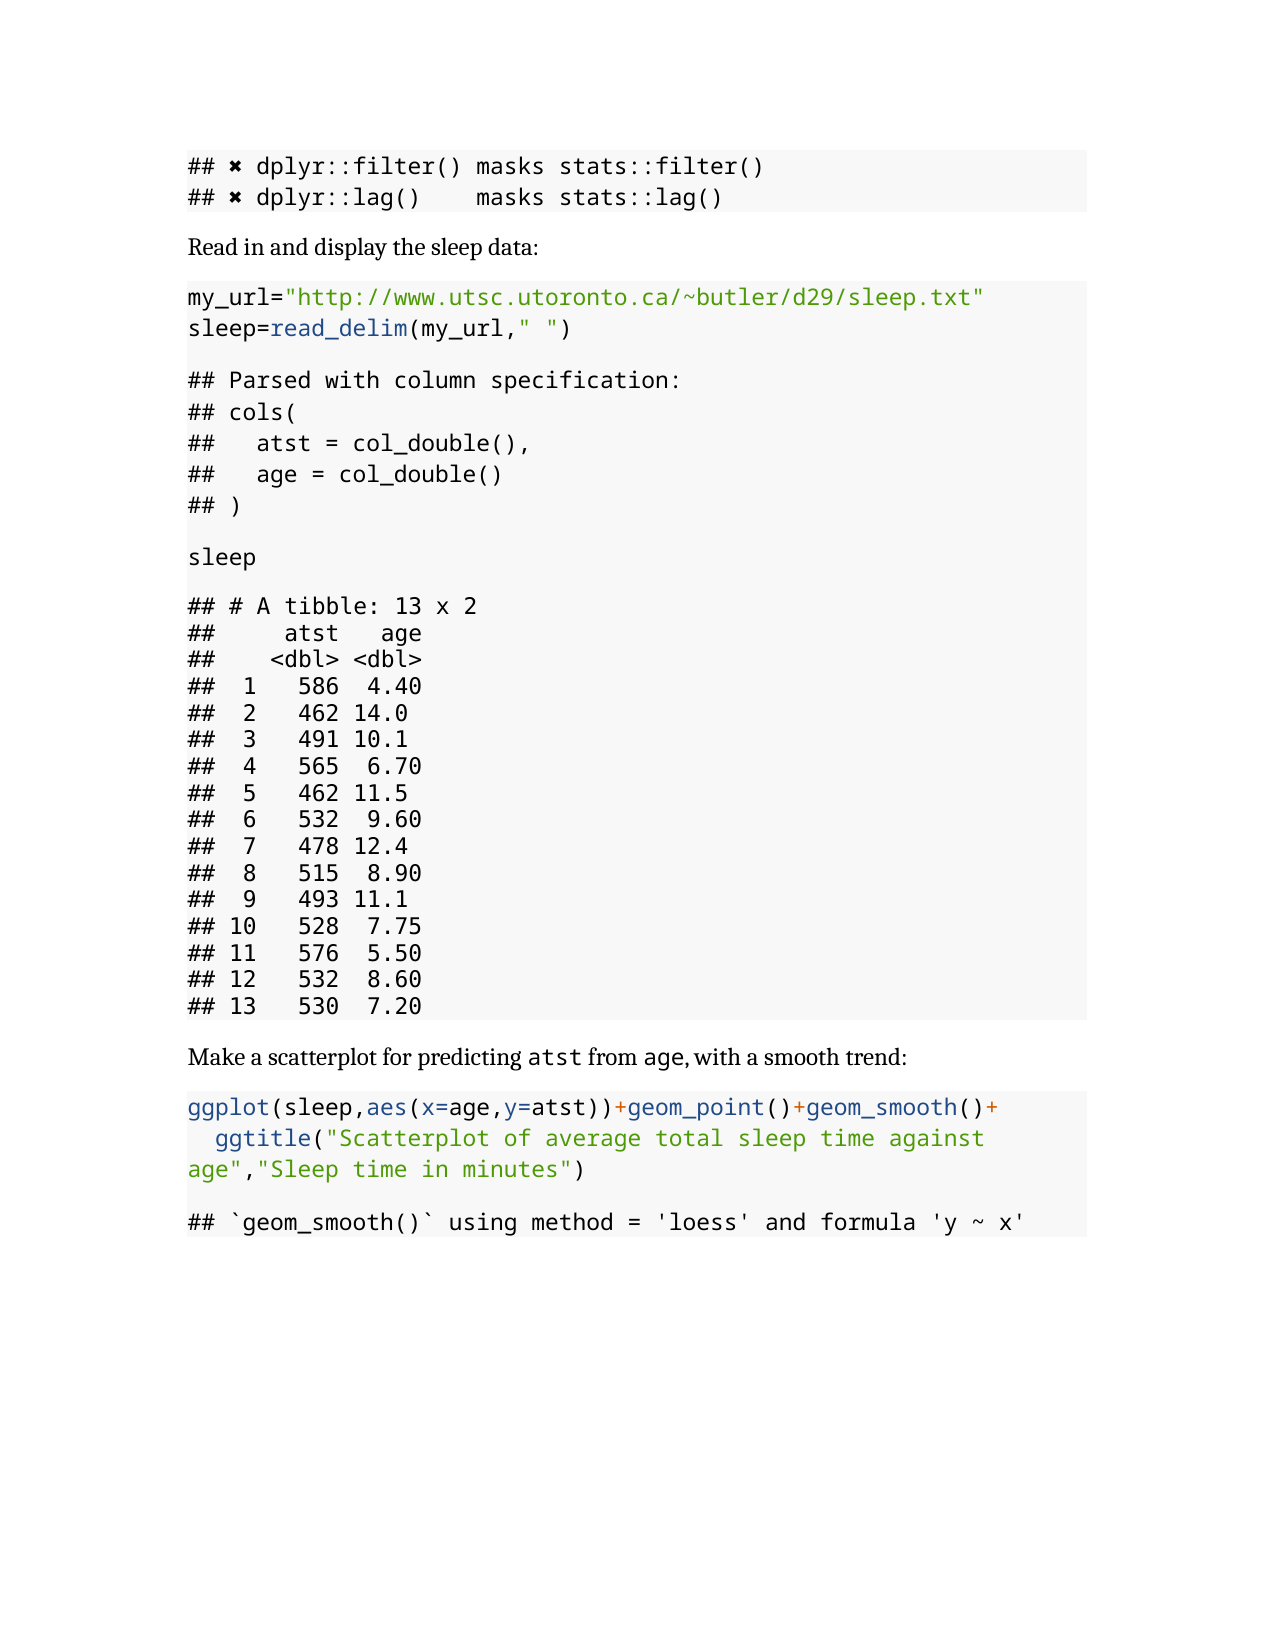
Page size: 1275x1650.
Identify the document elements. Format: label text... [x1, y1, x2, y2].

text Read in and display the sleep data: [187, 233, 1087, 262]
text sleep [256, 541, 1087, 572]
text my_url="http://www.utsc.utoronto.ca/~butler/d29/sleep.txt" sleep=read_delim(my_url," ") [572, 281, 1087, 343]
text Make a scatterplot for predicting atst from age, with a smooth trend: [187, 1041, 1087, 1072]
text ## ✖ dplyr::filter() masks stats::filter() ## ✖ dplyr::lag() masks stats::lag() [187, 150, 1087, 212]
text ggplot(sleep,aes(x=age,y=atst))+geom_point()+geom_smooth()+ ggtitle("Scatterplot of average total sleep time against age","Sleep time in minutes") [586, 1091, 1087, 1184]
text ## Parsed with column specification: ## cols( ## atst = col_double(), ## age = col_double() ## ) [187, 364, 1087, 520]
text ## # A tibble: 13 x 2 ## atst age ## <dbl> <dbl> ## 1 586 4.40 ## 2 462 14.0 ## 3 491 10.1 ## 4 565 6.70 ## 5 462 11.5 ## 6 532 9.60 ## 7 478 12.4 ## 8 515 8.90 ## 9 493 11.1 ## 10 528 7.75 ## 11 576 5.50 ## 12 532 8.60 ## 13 530 7.20 [187, 593, 1087, 1020]
text ## `geom_smooth()` using method = 'loess' and formula 'y ~ x' [187, 1205, 1087, 1237]
